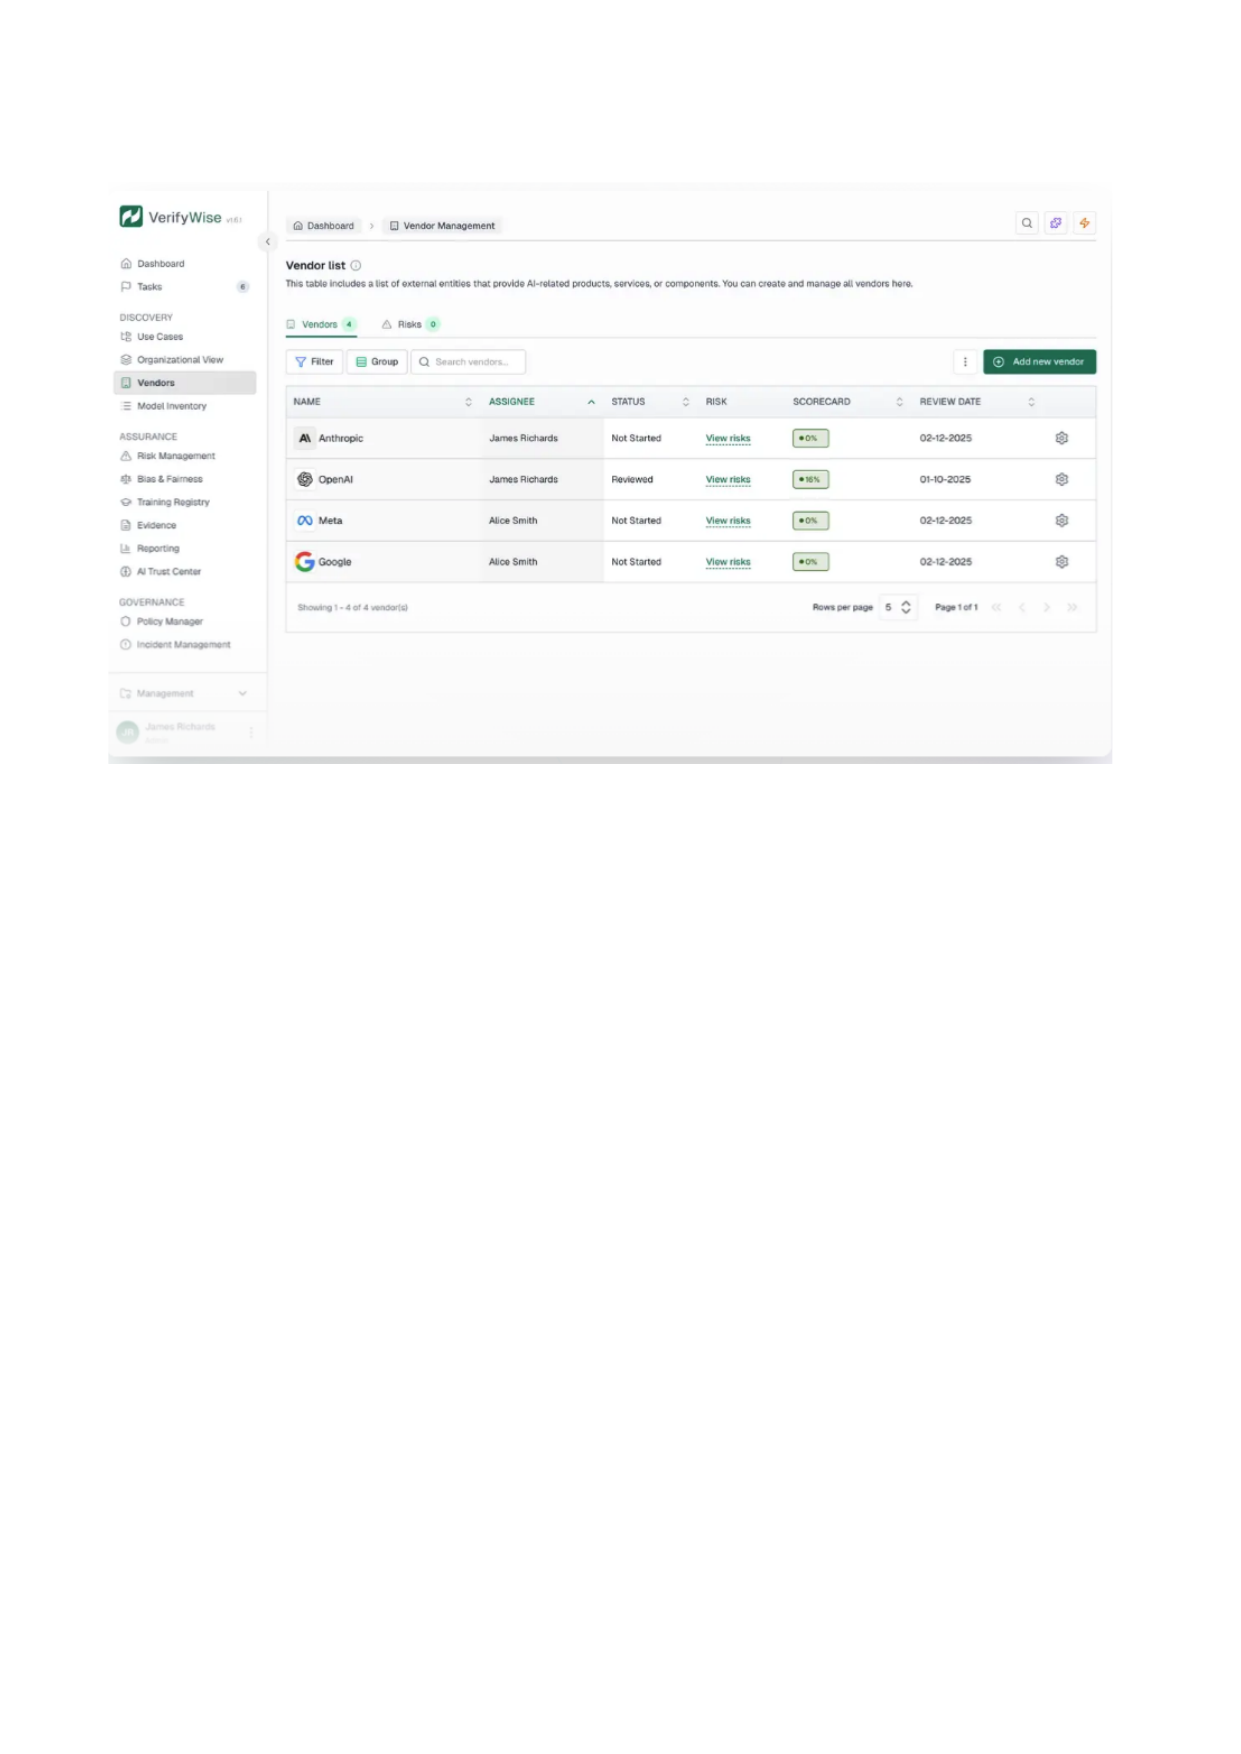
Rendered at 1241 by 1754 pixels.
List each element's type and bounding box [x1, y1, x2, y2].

picture [108, 182, 1113, 764]
